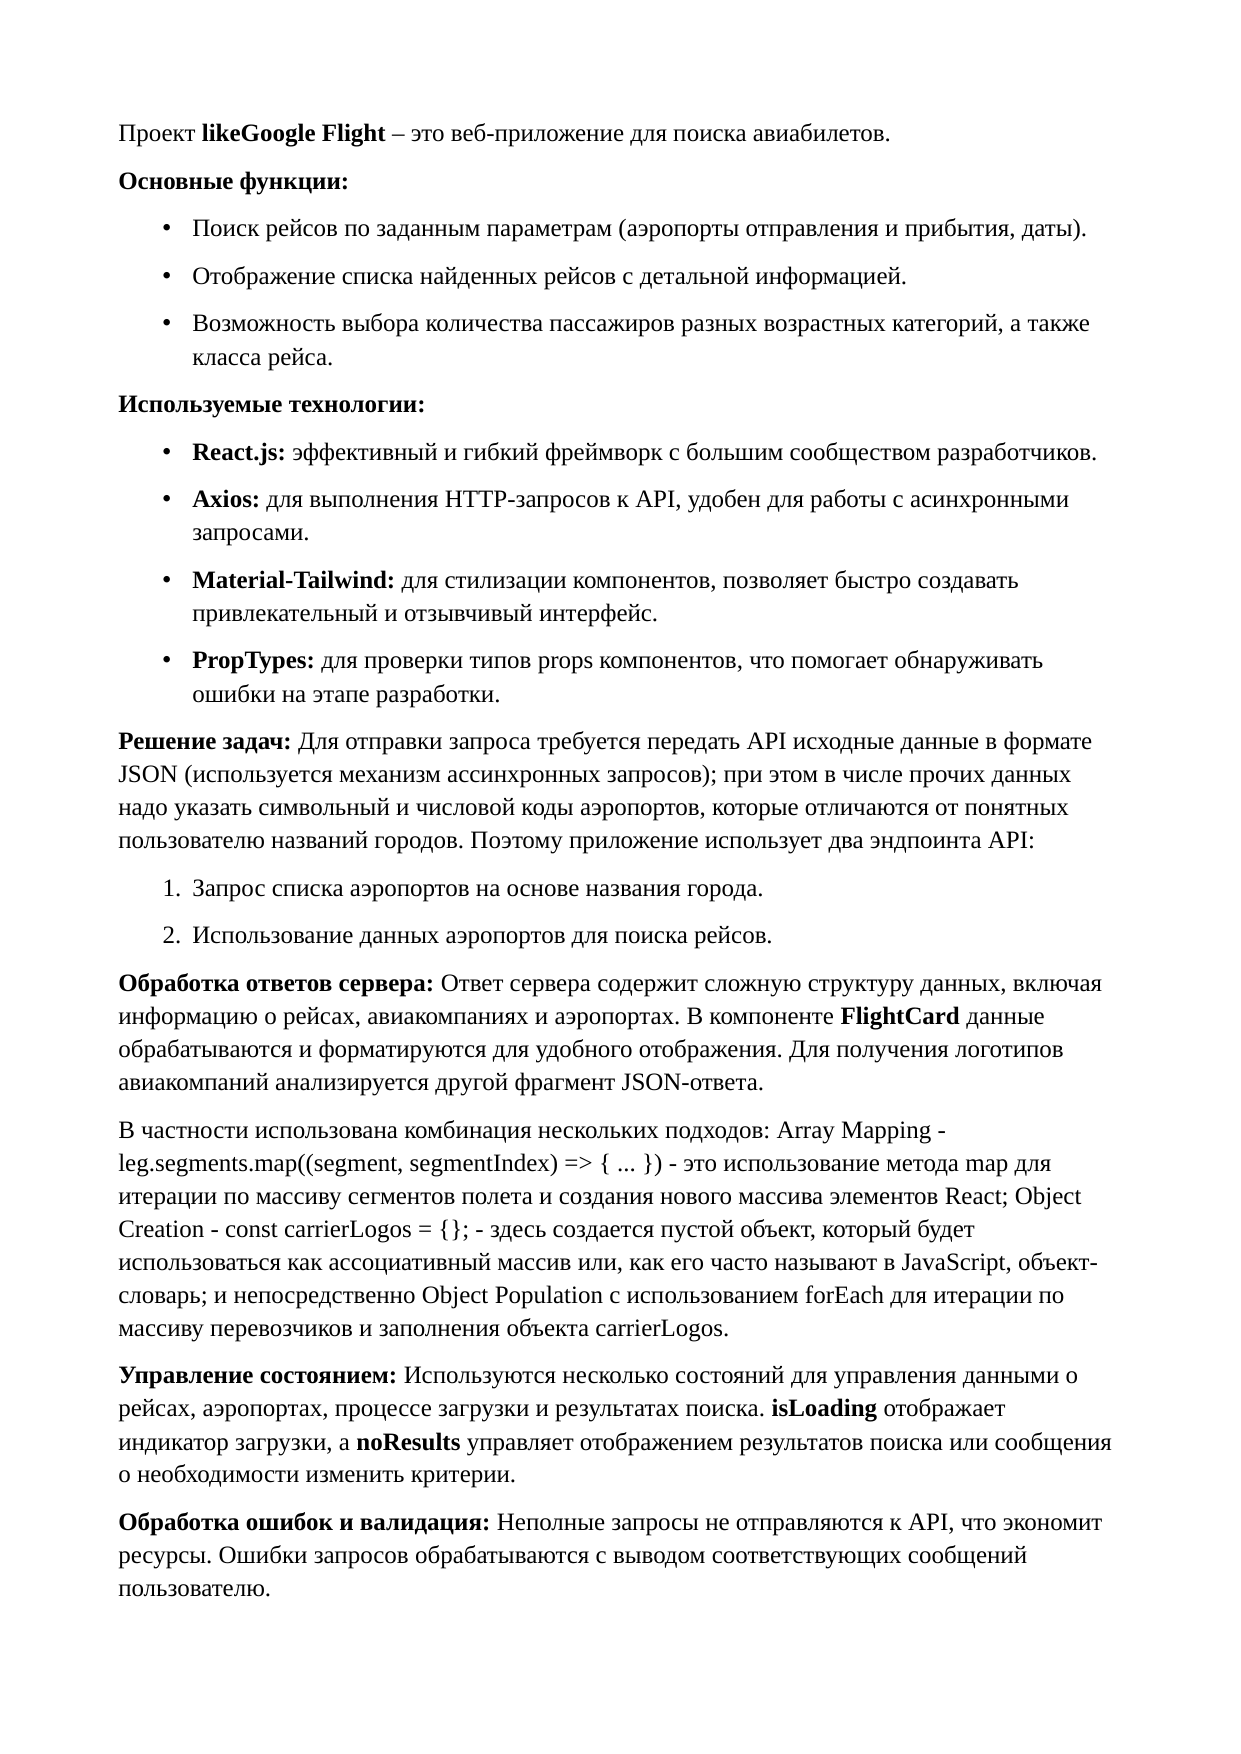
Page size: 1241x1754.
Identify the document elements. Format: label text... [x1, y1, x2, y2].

list PropTypes: для проверки типов props компонентов, что помогает обнаруживать ошибки на этапе разработки. [162, 646, 1122, 707]
text Проект likeGoogle Flight – это веб-приложение для поиска авиабилетов. [118, 118, 1122, 147]
list React.js: эффективный и гибкий фреймворк с большим сообществом разработчиков. [162, 437, 1122, 466]
text Основные функции: [118, 166, 1122, 194]
list Запрос списка аэропортов на основе названия города. [162, 873, 1122, 902]
text Управление состоянием: Используются несколько состояний для управления данными о рейсах, аэропортах, процессе загрузки и результатах поиска. isLoading отображает индикатор загрузки, а noResults управляет отображением результатов поиска или сообщения о необходимости изменить критерии. [118, 1361, 1122, 1488]
list Использование данных аэропортов для поиска рейсов. [162, 921, 1122, 949]
text Используемые технологии: [118, 389, 1122, 418]
text Решение задач: Для отправки запроса требуется передать API исходные данные в формате JSON (используется механизм ассинхронных запросов); при этом в числе прочих данных надо указать символьный и числовой коды аэропортов, которые отличаются от понятных пользователю названий городов. Поэтому приложение использует два эндпоинта API: [118, 726, 1122, 854]
text Обработка ошибок и валидация: Неполные запросы не отправляются к API, что экономит ресурсы. Ошибки запросов обрабатываются с выводом соответствующих сообщений пользователю. [118, 1507, 1122, 1602]
list Поиск рейсов по заданным параметрам (аэропорты отправления и прибытия, даты). [162, 213, 1122, 242]
list Отображение списка найденных рейсов с детальной информацией. [162, 261, 1122, 290]
list Axios: для выполнения HTTP-запросов к API, удобен для работы с асинхронными запросами. [162, 484, 1122, 546]
list Возможность выбора количества пассажиров разных возрастных категорий, а также класса рейса. [162, 308, 1122, 370]
text В частности использована комбинация нескольких подходов: Array Mapping - leg.segments.map((segment, segmentIndex) => { ... }) - это использование метода map для итерации по массиву сегментов полета и создания нового массива элементов React; Object Creation - const carrierLogos = {}; - здесь создается пустой объект, который будет использоваться как ассоциативный массив или, как его часто называют в JavaScript, объект-словарь; и непосредственно Object Population с использованием forEach для итерации по массиву перевозчиков и заполнения объекта carrierLogos. [118, 1115, 1122, 1342]
text Обработка ответов сервера: Ответ сервера содержит сложную структуру данных, включая информацию о рейсах, авиакомпаниях и аэропортах. В компоненте FlightCard данные обрабатываются и форматируются для удобного отображения. Для получения логотипов авиакомпаний анализируется другой фрагмент JSON-ответа. [118, 968, 1122, 1096]
list Material-Tailwind: для стилизации компонентов, позволяет быстро создавать привлекательный и отзывчивый интерфейс. [162, 565, 1122, 627]
